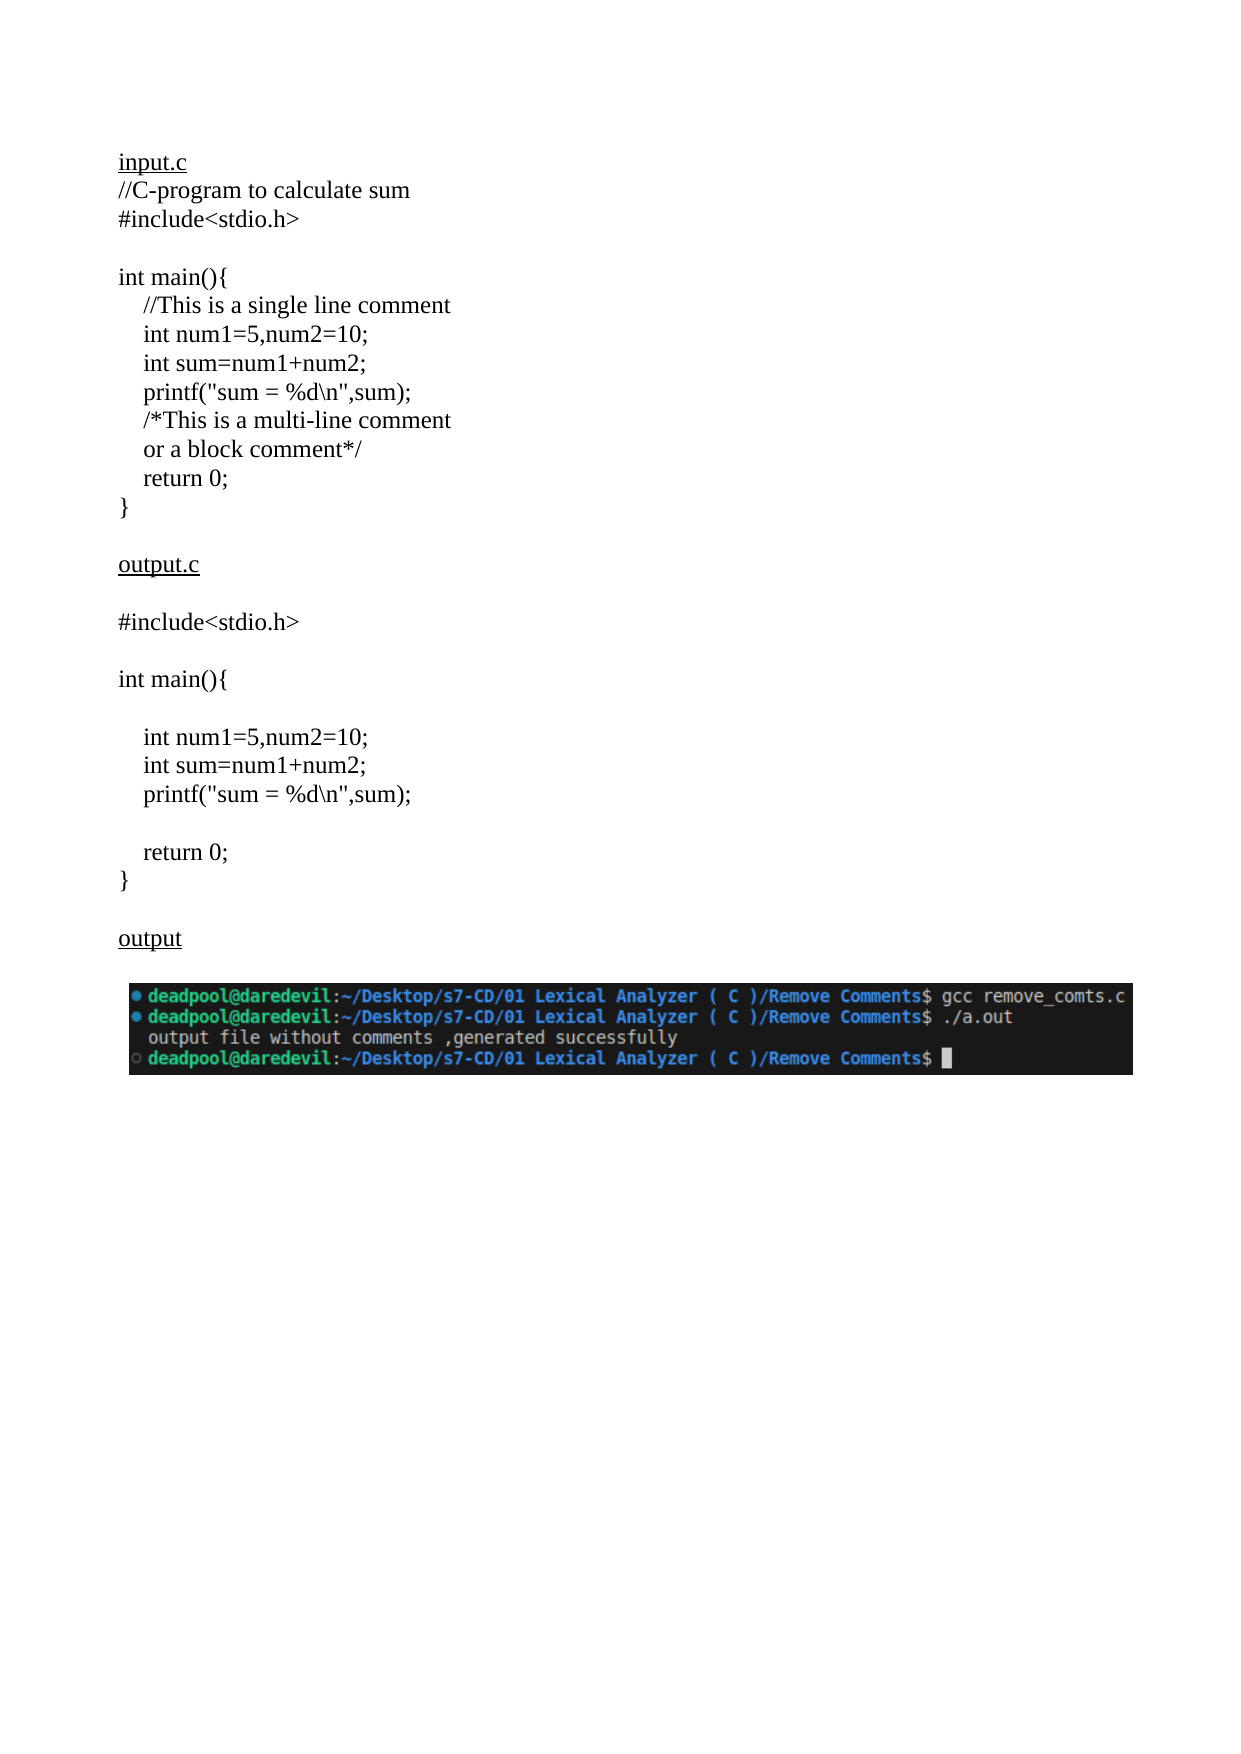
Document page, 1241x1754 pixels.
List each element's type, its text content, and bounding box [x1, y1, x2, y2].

text /*This is a multi-line comment [118, 406, 1122, 434]
text int main(){ [118, 262, 1122, 291]
text output.c [118, 549, 1122, 578]
text #include<stdio.h> [118, 607, 1122, 636]
text int main(){ [118, 664, 1122, 693]
text int sum=num1+num2; [118, 348, 1122, 377]
text } [118, 866, 1122, 894]
text output [118, 923, 1122, 952]
text } [118, 492, 1122, 521]
text int num1=5,num2=10; [118, 319, 1122, 348]
picture [129, 983, 1133, 1075]
text or a block comment*/ [118, 434, 1122, 463]
text #include<stdio.h> [118, 204, 1122, 233]
text printf("sum = %d\n",sum); [118, 377, 1122, 406]
text return 0; [118, 463, 1122, 492]
text int sum=num1+num2; [118, 751, 1122, 779]
text input.c [118, 147, 1122, 176]
text //This is a single line comment [118, 291, 1122, 319]
text return 0; [118, 837, 1122, 866]
text printf("sum = %d\n",sum); [118, 779, 1122, 808]
text int num1=5,num2=10; [118, 722, 1122, 751]
text //C-program to calculate sum [118, 176, 1122, 204]
